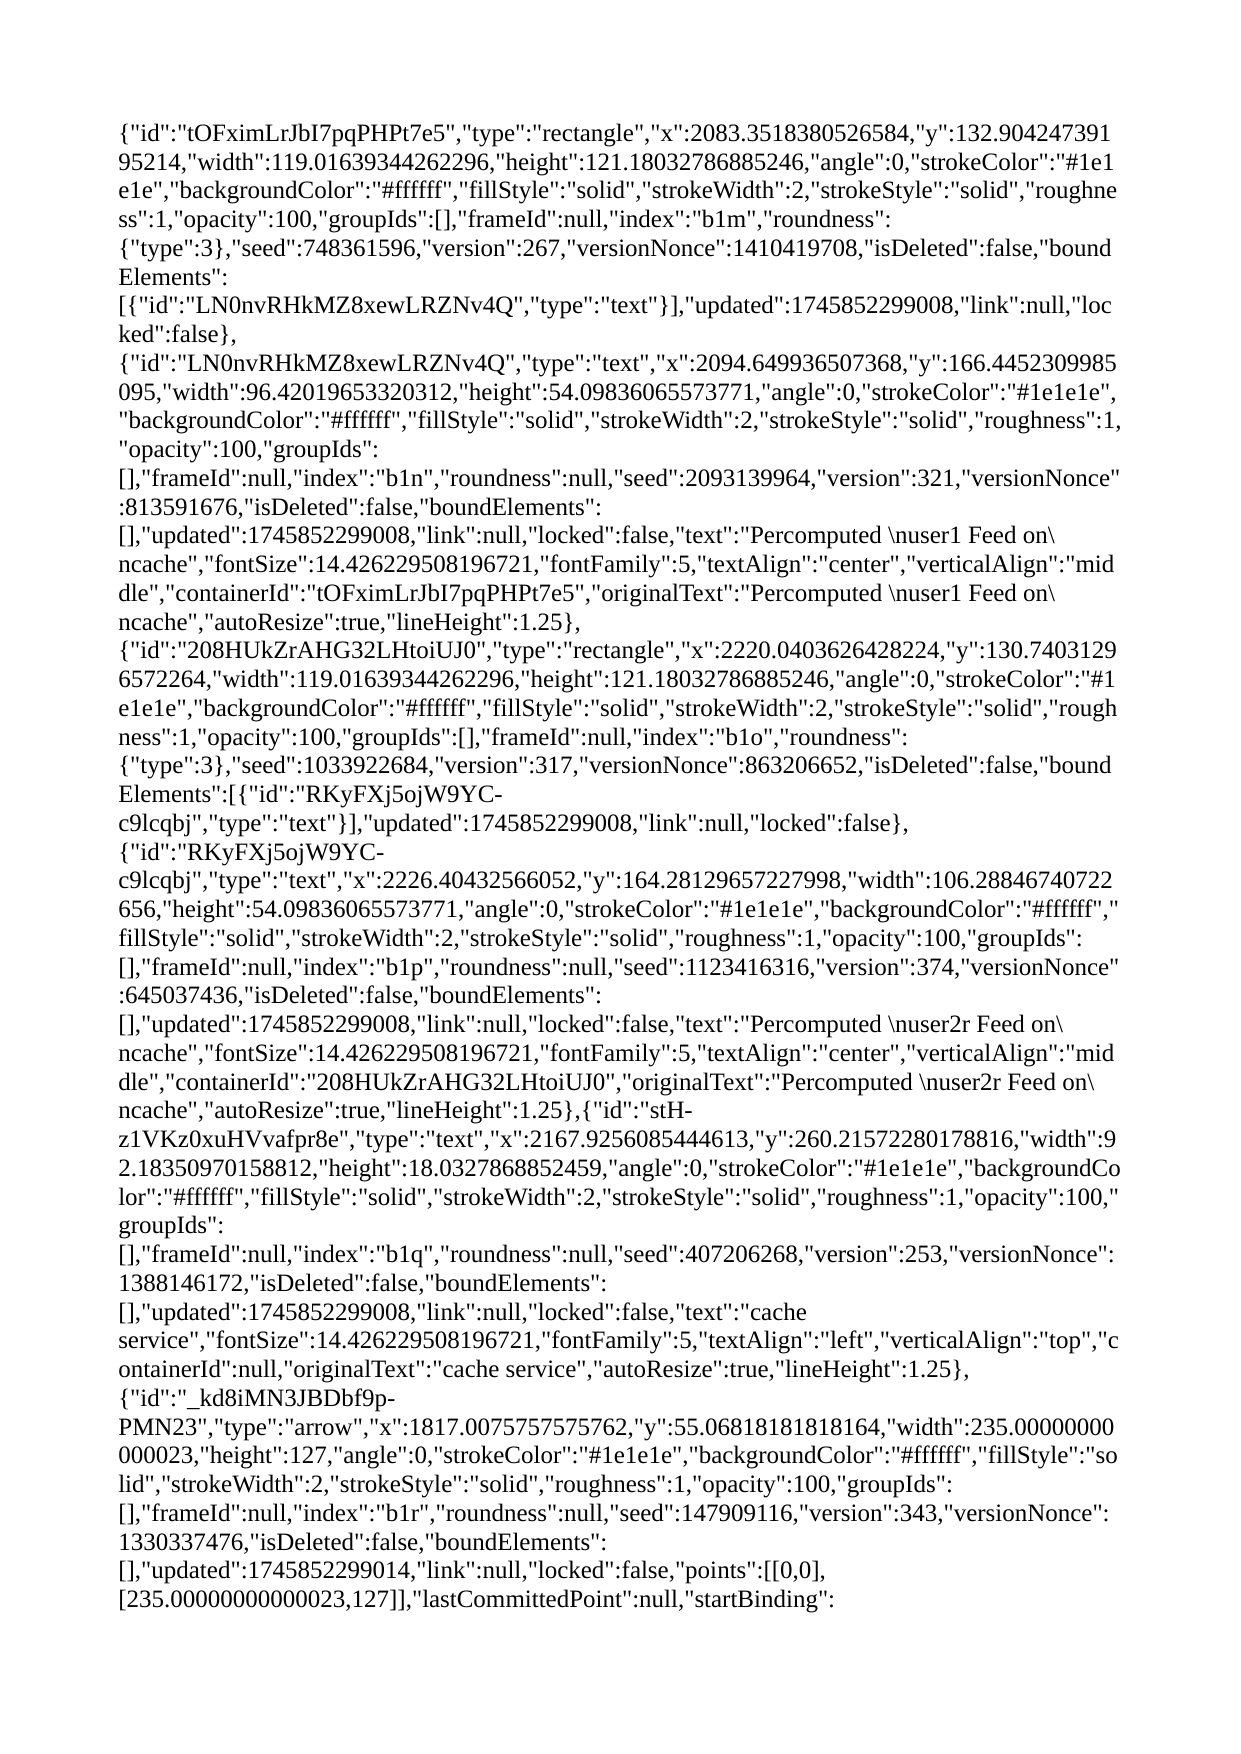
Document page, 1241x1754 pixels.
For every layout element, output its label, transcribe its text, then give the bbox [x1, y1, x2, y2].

text {"id":"tOFximLrJbI7pqPHPt7e5","type":"rectangle","x":2083.3518380526584,"y":132.90424739195214,"width":119.01639344262296,"height":121.18032786885246,"angle":0,"strokeColor":"#1e1e1e","backgroundColor":"#ffffff","fillStyle":"solid","strokeWidth":2,"strokeStyle":"solid","roughness":1,"opacity":100,"groupIds":[],"frameId":null,"index":"b1m","roundness":{"type":3},"seed":748361596,"version":267,"versionNonce":1410419708,"isDeleted":false,"boundElements":[{"id":"LN0nvRHkMZ8xewLRZNv4Q","type":"text"}],"updated":1745852299008,"link":null,"locked":false},{"id":"LN0nvRHkMZ8xewLRZNv4Q","type":"text","x":2094.649936507368,"y":166.4452309985095,"width":96.42019653320312,"height":54.09836065573771,"angle":0,"strokeColor":"#1e1e1e","backgroundColor":"#ffffff","fillStyle":"solid","strokeWidth":2,"strokeStyle":"solid","roughness":1,"opacity":100,"groupIds":[],"frameId":null,"index":"b1n","roundness":null,"seed":2093139964,"version":321,"versionNonce":813591676,"isDeleted":false,"boundElements":[],"updated":1745852299008,"link":null,"locked":false,"text":"Percomputed \nuser1 Feed on\ncache","fontSize":14.426229508196721,"fontFamily":5,"textAlign":"center","verticalAlign":"middle","containerId":"tOFximLrJbI7pqPHPt7e5","originalText":"Percomputed \nuser1 Feed on\ncache","autoResize":true,"lineHeight":1.25},{"id":"208HUkZrAHG32LHtoiUJ0","type":"rectangle","x":2220.0403626428224,"y":130.74031296572264,"width":119.01639344262296,"height":121.18032786885246,"angle":0,"strokeColor":"#1e1e1e","backgroundColor":"#ffffff","fillStyle":"solid","strokeWidth":2,"strokeStyle":"solid","roughness":1,"opacity":100,"groupIds":[],"frameId":null,"index":"b1o","roundness":{"type":3},"seed":1033922684,"version":317,"versionNonce":863206652,"isDeleted":false,"boundElements":[{"id":"RKyFXj5ojW9YC-c9lcqbj","type":"text"}],"updated":1745852299008,"link":null,"locked":false},{"id":"RKyFXj5ojW9YC-c9lcqbj","type":"text","x":2226.40432566052,"y":164.28129657227998,"width":106.28846740722656,"height":54.09836065573771,"angle":0,"strokeColor":"#1e1e1e","backgroundColor":"#ffffff","fillStyle":"solid","strokeWidth":2,"strokeStyle":"solid","roughness":1,"opacity":100,"groupIds":[],"frameId":null,"index":"b1p","roundness":null,"seed":1123416316,"version":374,"versionNonce":645037436,"isDeleted":false,"boundElements":[],"updated":1745852299008,"link":null,"locked":false,"text":"Percomputed \nuser2r Feed on\ncache","fontSize":14.426229508196721,"fontFamily":5,"textAlign":"center","verticalAlign":"middle","containerId":"208HUkZrAHG32LHtoiUJ0","originalText":"Percomputed \nuser2r Feed on\ncache","autoResize":true,"lineHeight":1.25},{"id":"stH-z1VKz0xuHVvafpr8e","type":"text","x":2167.9256085444613,"y":260.21572280178816,"width":92.18350970158812,"height":18.0327868852459,"angle":0,"strokeColor":"#1e1e1e","backgroundColor":"#ffffff","fillStyle":"solid","strokeWidth":2,"strokeStyle":"solid","roughness":1,"opacity":100,"groupIds":[],"frameId":null,"index":"b1q","roundness":null,"seed":407206268,"version":253,"versionNonce":1388146172,"isDeleted":false,"boundElements":[],"updated":1745852299008,"link":null,"locked":false,"text":"cache service","fontSize":14.426229508196721,"fontFamily":5,"textAlign":"left","verticalAlign":"top","containerId":null,"originalText":"cache service","autoResize":true,"lineHeight":1.25},{"id":"_kd8iMN3JBDbf9p-PMN23","type":"arrow","x":1817.0075757575762,"y":55.06818181818164,"width":235.00000000000023,"height":127,"angle":0,"strokeColor":"#1e1e1e","backgroundColor":"#ffffff","fillStyle":"solid","strokeWidth":2,"strokeStyle":"solid","roughness":1,"opacity":100,"groupIds":[],"frameId":null,"index":"b1r","roundness":null,"seed":147909116,"version":343,"versionNonce":1330337476,"isDeleted":false,"boundElements":[],"updated":1745852299014,"link":null,"locked":false,"points":[[0,0],[235.00000000000023,127]],"lastCommittedPoint":null,"startBinding": [118, 118, 1122, 1613]
